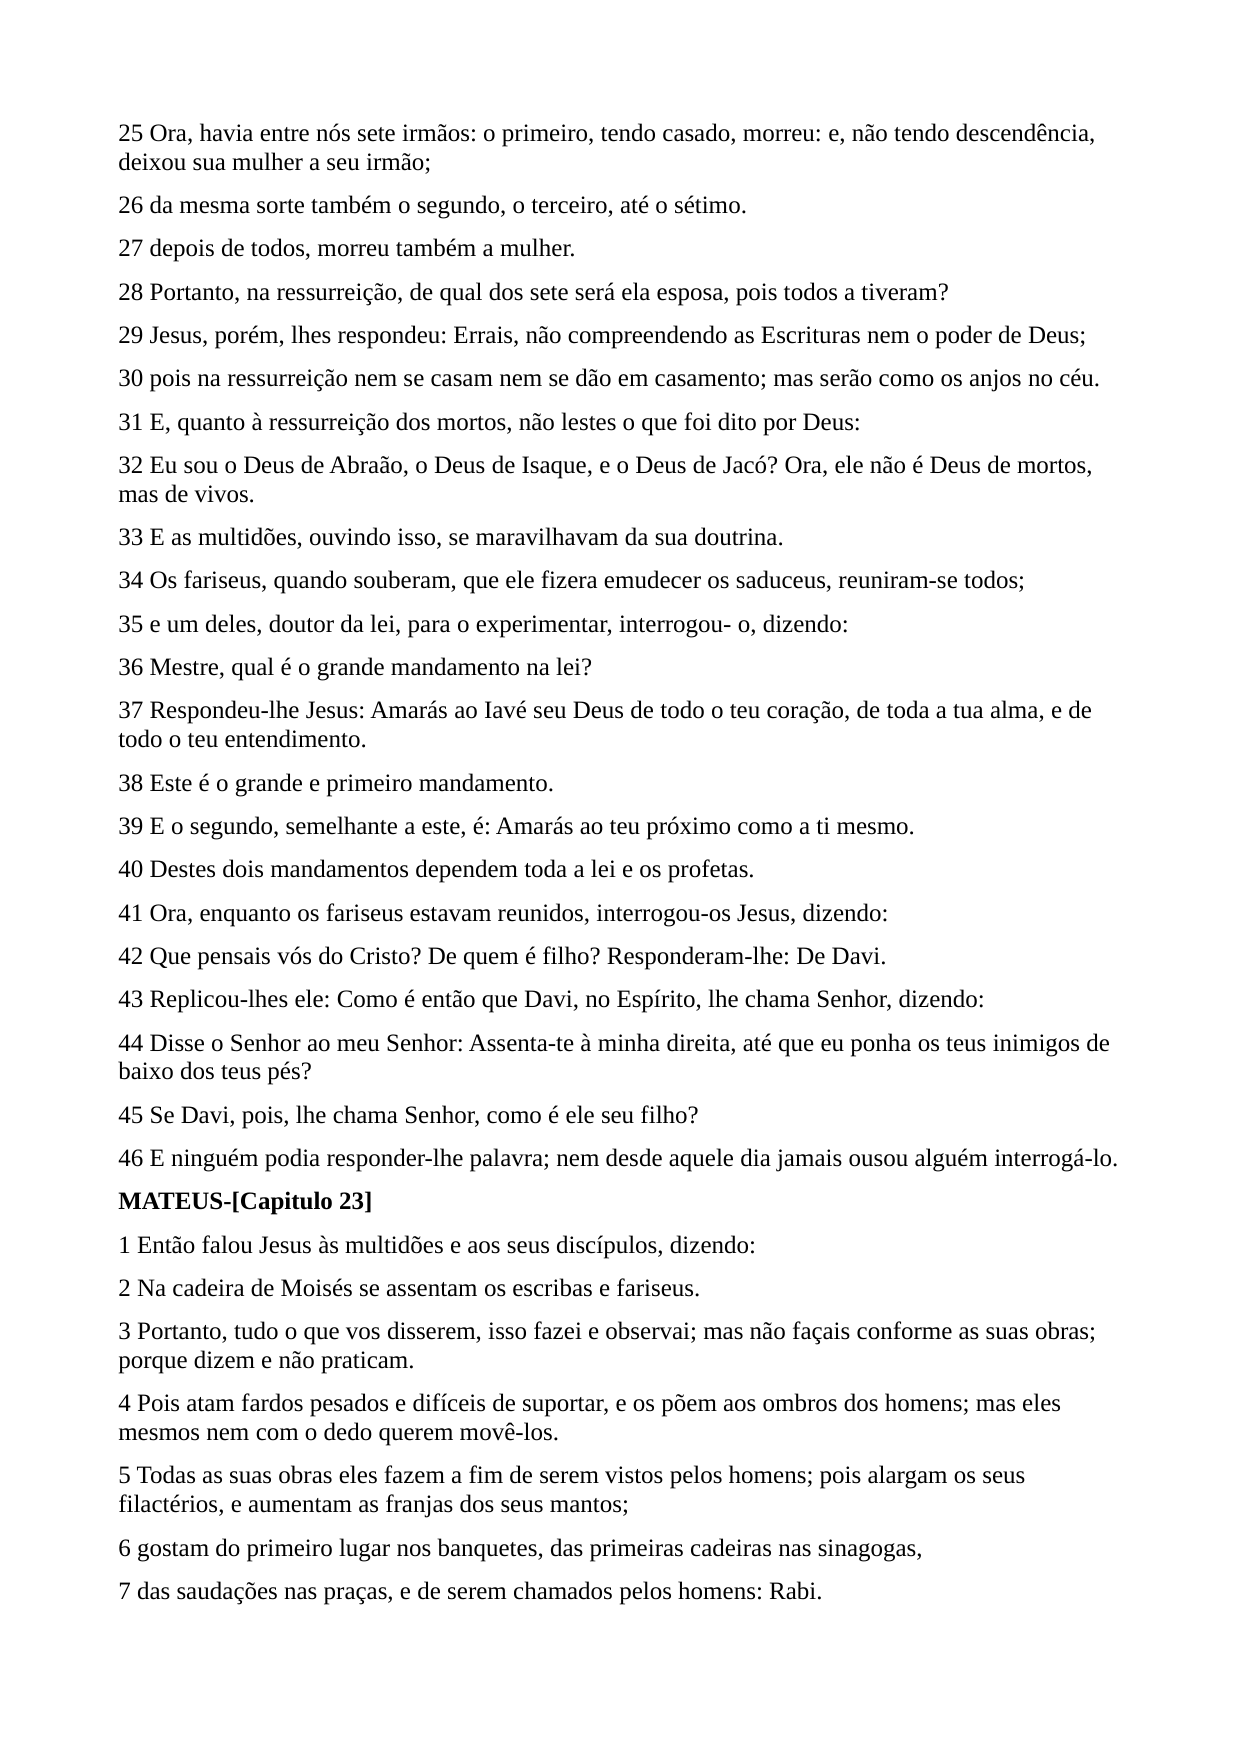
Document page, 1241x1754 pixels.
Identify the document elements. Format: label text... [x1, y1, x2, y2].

text 41 Ora, enquanto os fariseus estavam reunidos, interrogou-os Jesus, dizendo: [118, 898, 1122, 926]
text 27 depois de todos, morreu também a mulher. [118, 233, 1122, 262]
text 6 gostam do primeiro lugar nos banquetes, das primeiras cadeiras nas sinagogas, [118, 1533, 1122, 1561]
text 43 Replicou-lhes ele: Como é então que Davi, no Espírito, lhe chama Senhor, dizendo: [118, 984, 1122, 1013]
text 34 Os fariseus, quando souberam, que ele fizera emudecer os saduceus, reuniram-se todos; [118, 566, 1122, 594]
text 31 E, quanto à ressurreição dos mortos, não lestes o que foi dito por Deus: [118, 407, 1122, 436]
text 38 Este é o grande e primeiro mandamento. [118, 768, 1122, 796]
text 25 Ora, havia entre nós sete irmãos: o primeiro, tendo casado, morreu: e, não tendo descendência, deixou sua mulher a seu irmão; [118, 118, 1122, 176]
text 30 pois na ressurreição nem se casam nem se dão em casamento; mas serão como os anjos no céu. [118, 363, 1122, 392]
text 1 Então falou Jesus às multidões e aos seus discípulos, dizendo: [118, 1230, 1122, 1258]
text MATEUS-[Capitulo 23] [118, 1186, 1122, 1215]
text 33 E as multidões, ouvindo isso, se maravilhavam da sua doutrina. [118, 522, 1122, 551]
text 46 E ninguém podia responder-lhe palavra; nem desde aquele dia jamais ousou alguém interrogá-lo. [118, 1143, 1122, 1172]
text 2 Na cadeira de Moisés se assentam os escribas e fariseus. [118, 1273, 1122, 1302]
text 35 e um deles, doutor da lei, para o experimentar, interrogou- o, dizendo: [118, 609, 1122, 638]
text 32 Eu sou o Deus de Abraão, o Deus de Isaque, e o Deus de Jacó? Ora, ele não é Deus de mortos, mas de vivos. [118, 450, 1122, 508]
text 42 Que pensais vós do Cristo? De quem é filho? Responderam-lhe: De Davi. [118, 941, 1122, 970]
text 5 Todas as suas obras eles fazem a fim de serem vistos pelos homens; pois alargam os seus filactérios, e aumentam as franjas dos seus mantos; [118, 1461, 1122, 1518]
text 44 Disse o Senhor ao meu Senhor: Assenta-te à minha direita, até que eu ponha os teus inimigos de baixo dos teus pés? [118, 1028, 1122, 1085]
text 3 Portanto, tudo o que vos disserem, isso fazei e observai; mas não façais conforme as suas obras; porque dizem e não praticam. [118, 1316, 1122, 1374]
text 40 Destes dois mandamentos dependem toda a lei e os profetas. [118, 854, 1122, 883]
text 39 E o segundo, semelhante a este, é: Amarás ao teu próximo como a ti mesmo. [118, 811, 1122, 840]
text 26 da mesma sorte também o segundo, o terceiro, até o sétimo. [118, 190, 1122, 219]
text 37 Respondeu-lhe Jesus: Amarás ao Iavé seu Deus de todo o teu coração, de toda a tua alma, e de todo o teu entendimento. [118, 696, 1122, 753]
text 28 Portanto, na ressurreição, de qual dos sete será ela esposa, pois todos a tiveram? [118, 277, 1122, 306]
text 4 Pois atam fardos pesados e difíceis de suportar, e os põem aos ombros dos homens; mas eles mesmos nem com o dedo querem movê-los. [118, 1388, 1122, 1446]
text 36 Mestre, qual é o grande mandamento na lei? [118, 652, 1122, 681]
text 45 Se Davi, pois, lhe chama Senhor, como é ele seu filho? [118, 1100, 1122, 1128]
text 7 das saudações nas praças, e de serem chamados pelos homens: Rabi. [118, 1576, 1122, 1605]
text 29 Jesus, porém, lhes respondeu: Errais, não compreendendo as Escrituras nem o poder de Deus; [118, 320, 1122, 349]
